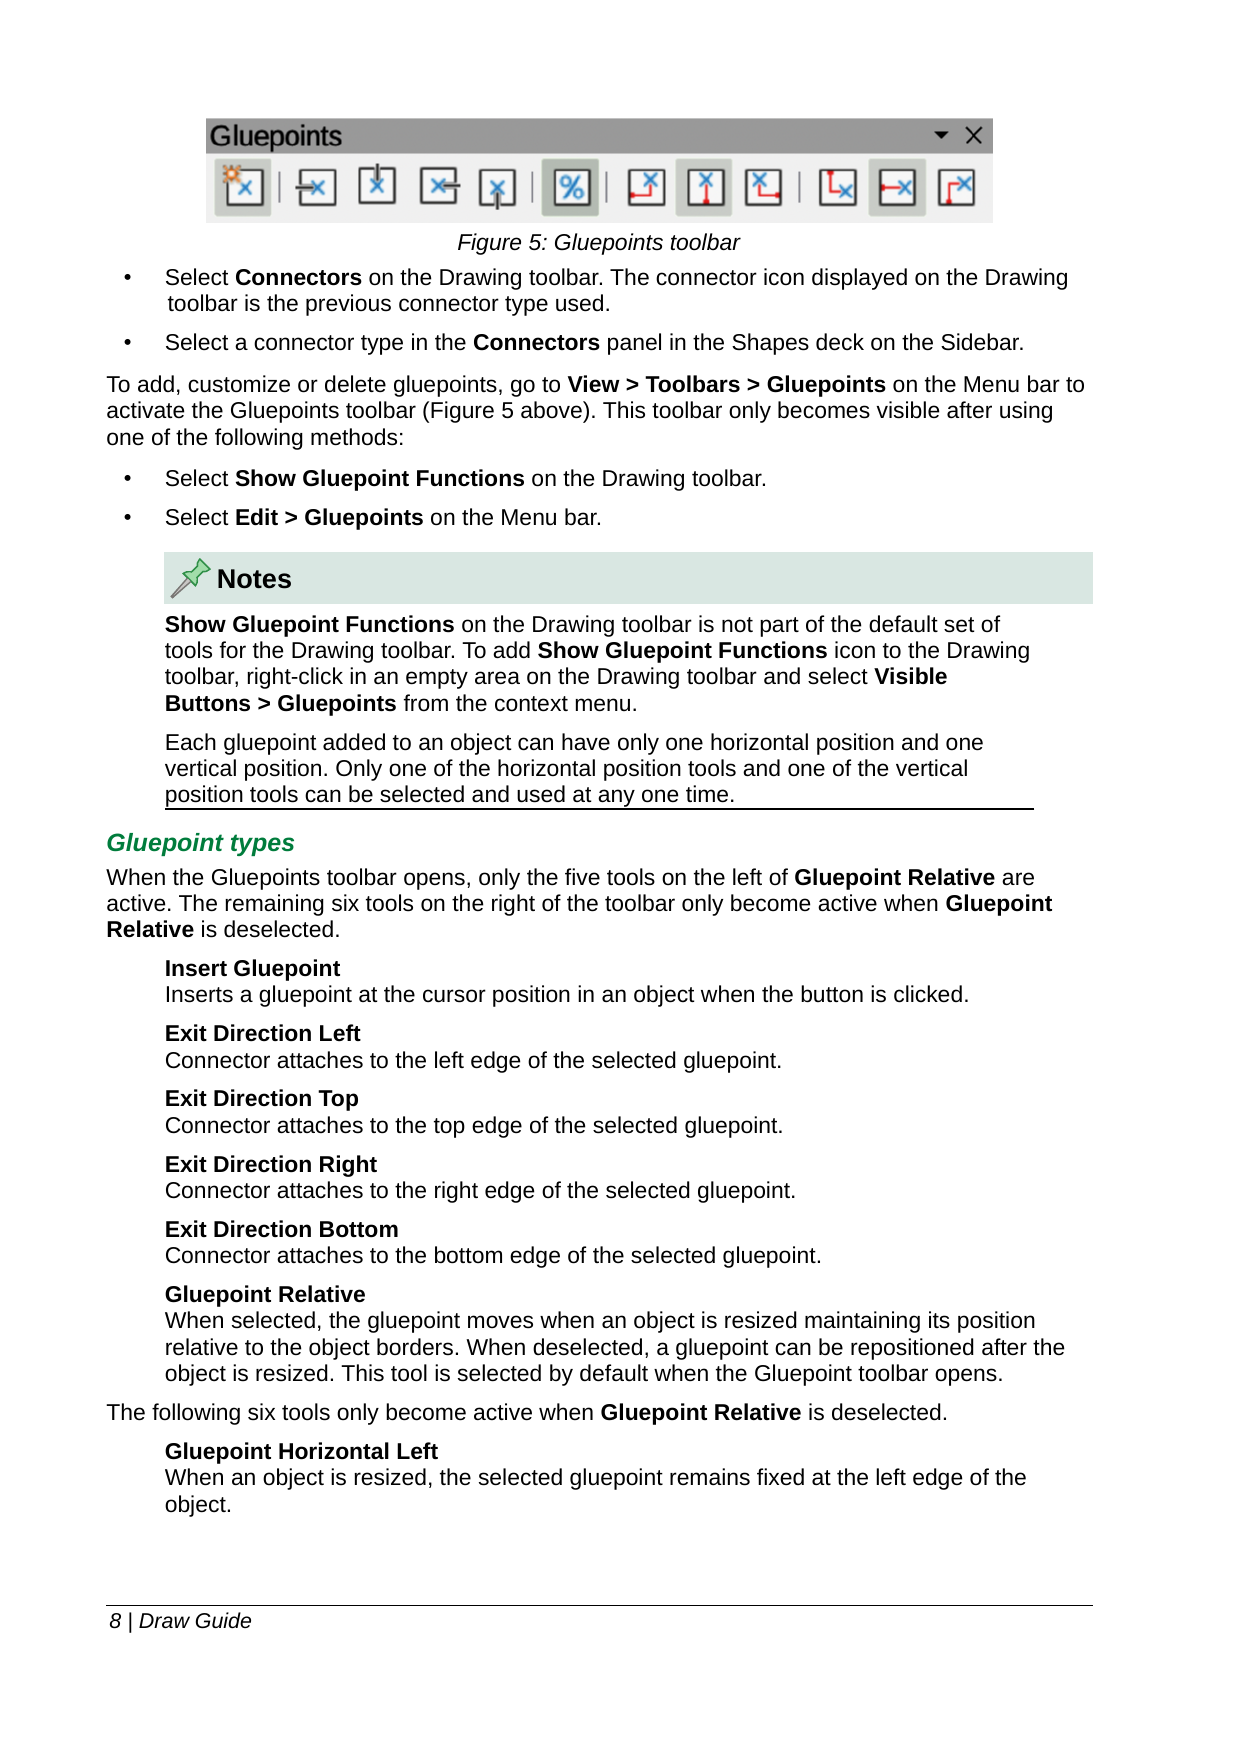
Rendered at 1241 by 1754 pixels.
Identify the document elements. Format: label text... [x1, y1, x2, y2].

text Figure 5: Gluepoints toolbar [206, 228, 993, 255]
text When selected, the gluepoint moves when an object is resized maintaining its position relative to the object borders. When deselected, a gluepoint can be repositioned after the object is resized. This tool is selected by default when the Gluepoint toolbar opens. [164, 1307, 1093, 1386]
text To add, customize or delete gluepoints, go to View > Toolbars > Gluepoints on the Menu bar to activate the Gluepoints toolbar (Figure 5 above). This toolbar only becomes visible after using one of the following methods: [106, 371, 1093, 450]
text Gluepoint Horizontal Left [164, 1438, 1093, 1464]
subtitle Notes [164, 552, 1093, 604]
list The following six tools only become active when Gluepoint Relative is deselected. [106, 1399, 1093, 1425]
picture [206, 118, 993, 223]
text Exit Direction Right [164, 1151, 1093, 1177]
text Exit Direction Left [164, 1020, 1093, 1047]
list Select Edit > Gluepoints on the Menu bar. [121, 501, 1093, 533]
list Select Connectors on the Drawing toolbar. The connector icon displayed on the Drawing toolbar is the previous connector type used. [121, 261, 1093, 317]
text Connector attaches to the left edge of the selected gluepoint. [164, 1047, 1093, 1073]
text Insert Gluepoint [164, 955, 1093, 981]
text Connector attaches to the bottom edge of the selected gluepoint. [164, 1242, 1093, 1268]
text Connector attaches to the top edge of the selected gluepoint. [164, 1112, 1093, 1138]
text Gluepoint Relative [164, 1281, 1093, 1307]
list Select a connector type in the Connectors panel in the Shapes deck on the Sidebar. [121, 326, 1093, 358]
text Inserts a gluepoint at the cursor position in an object when the button is clicked. [164, 981, 1093, 1008]
list Select Show Gluepoint Functions on the Drawing toolbar. [121, 462, 1093, 492]
text Exit Direction Bottom [164, 1216, 1093, 1242]
text When an object is resized, the selected gluepoint remains fixed at the left edge of the object. [164, 1464, 1093, 1517]
text Connector attaches to the right edge of the selected gluepoint. [164, 1177, 1093, 1203]
text Show Gluepoint Functions on the Drawing toolbar is not part of the default set of tools for the Drawing toolbar. To add Show Gluepoint Functions icon to the Drawing toolbar, right-click in an empty area on the Drawing toolbar and select Visible Buttons > Gluepoints from the context menu. [164, 611, 1034, 716]
subtitle Gluepoint types [106, 828, 1093, 857]
text Each gluepoint added to an object can have only one horizontal position and one vertical position. Only one of the horizontal position tools and one of the vertical position tools can be selected and used at any one time. [164, 728, 1034, 810]
text When the Gluepoints toolbar opens, only the five tools on the left of Gluepoint Relative are active. The remaining six tools on the right of the toolbar only become active when Gluepoint Relative is deselected. [106, 863, 1093, 942]
text Exit Direction Top [164, 1085, 1093, 1112]
